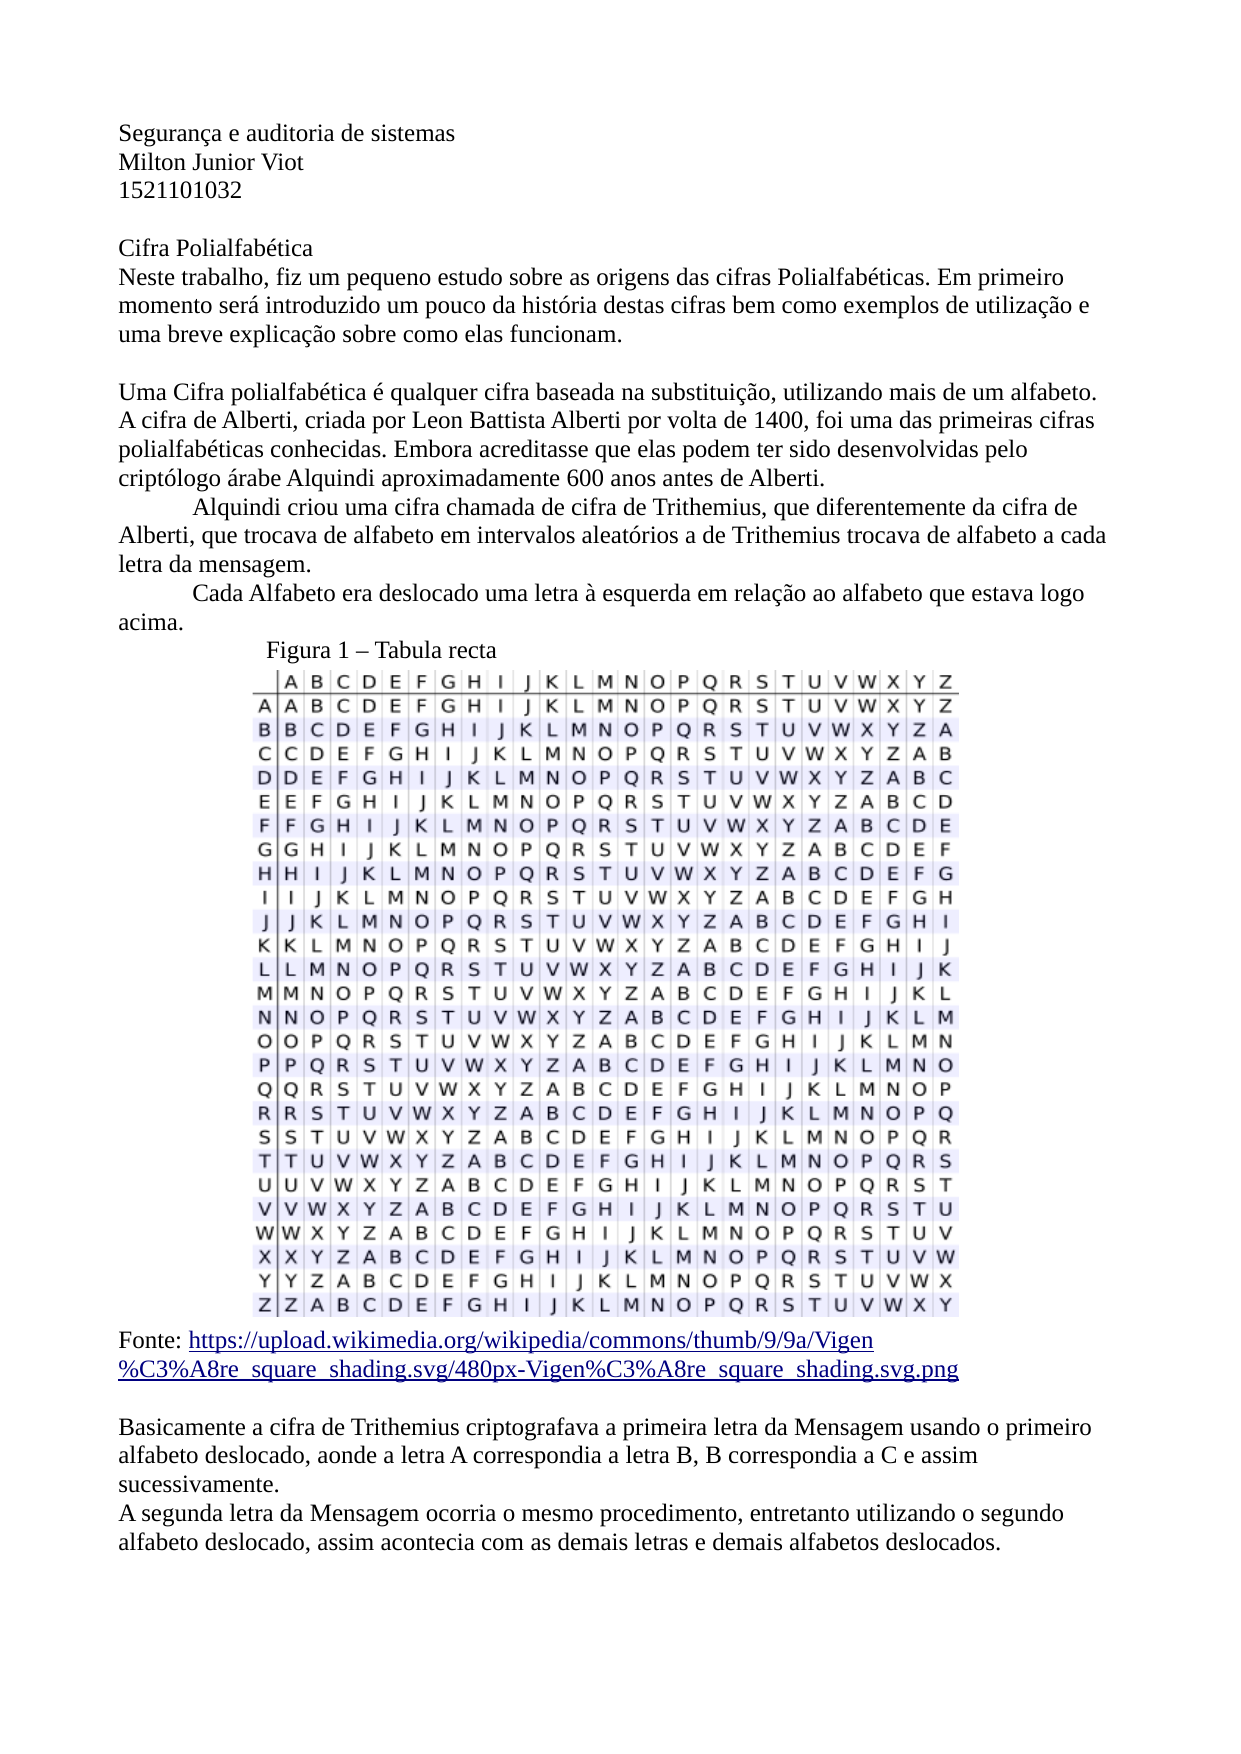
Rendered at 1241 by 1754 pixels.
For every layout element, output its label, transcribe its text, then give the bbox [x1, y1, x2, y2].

text Alquindi criou uma cifra chamada de cifra de Trithemius, que diferentemente da cifra de Alberti, que trocava de alfabeto em intervalos aleatórios a de Trithemius trocava de alfabeto a cada letra da mensagem. [118, 492, 1122, 578]
text Figura 1 – Tabula recta [118, 636, 1122, 664]
text A cifra de Alberti, criada por Leon Battista Alberti por volta de 1400, foi uma das primeiras cifras polialfabéticas conhecidas. Embora acreditasse que elas podem ter sido desenvolvidas pelo criptólogo árabe Alquindi aproximadamente 600 anos antes de Alberti. [118, 406, 1122, 492]
text Neste trabalho, fiz um pequeno estudo sobre as origens das cifras Polialfabéticas. Em primeiro momento será introduzido um pouco da história destas cifras bem como exemplos de utilização e uma breve explicação sobre como elas funcionam. [118, 262, 1122, 348]
text Milton Junior Viot [118, 147, 1122, 176]
text Segurança e auditoria de sistemas [118, 118, 1122, 147]
text A segunda letra da Mensagem ocorria o mesmo procedimento, entretanto utilizando o segundo alfabeto deslocado, assim acontecia com as demais letras e demais alfabetos deslocados. [118, 1498, 1122, 1556]
text 1521101032 [118, 176, 1122, 204]
text Cada Alfabeto era deslocado uma letra à esquerda em relação ao alfabeto que estava logo acima. [118, 578, 1122, 636]
text Fonte: https://upload.wikimedia.org/wikipedia/commons/thumb/9/9a/Vigen%C3%A8re_square_shading.svg/480px-Vigen%C3%A8re_square_shading.svg.png [118, 1326, 1122, 1383]
text Cifra Polialfabética [118, 233, 1122, 262]
text Basicamente a cifra de Trithemius criptografava a primeira letra da Mensagem usando o primeiro alfabeto deslocado, aonde a letra A correspondia a letra B, B correspondia a C e assim sucessivamente. [118, 1412, 1122, 1498]
text Uma Cifra polialfabética é qualquer cifra baseada na substituição, utilizando mais de um alfabeto. [118, 377, 1122, 406]
